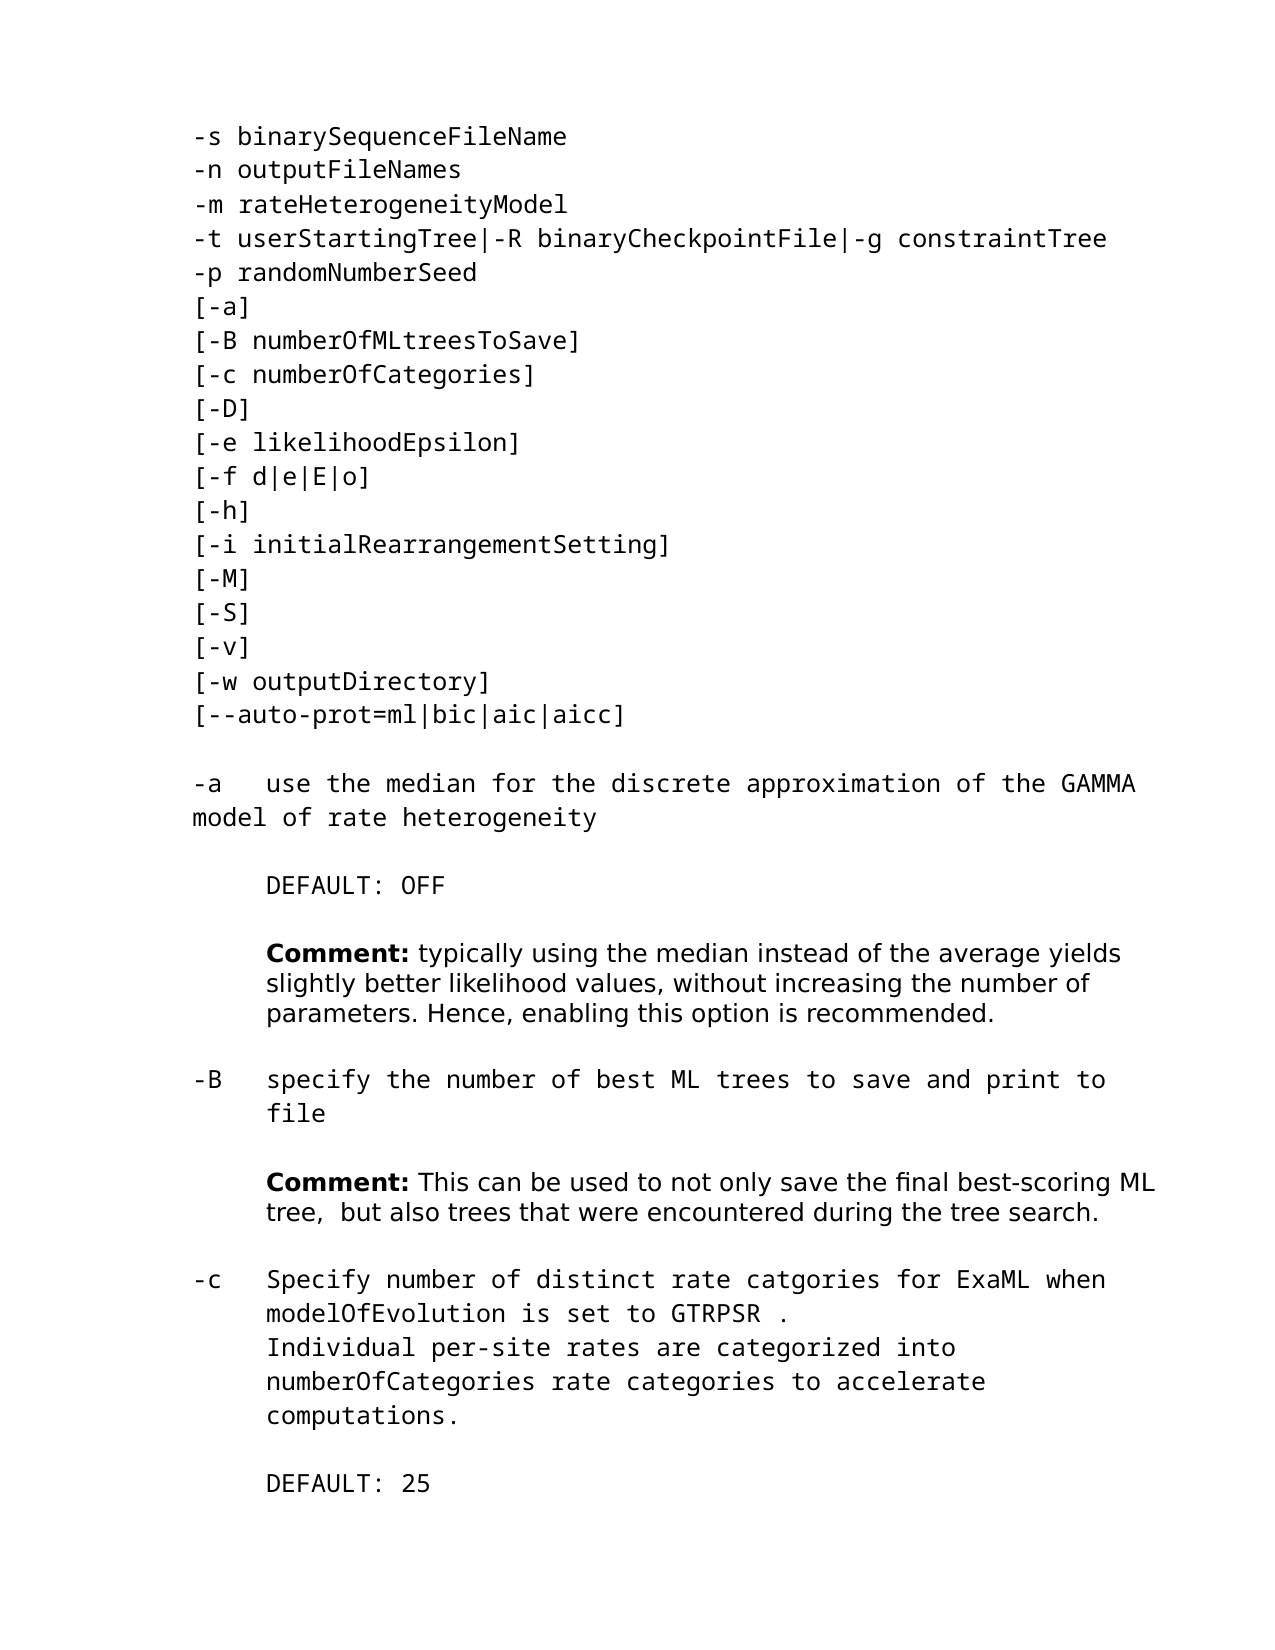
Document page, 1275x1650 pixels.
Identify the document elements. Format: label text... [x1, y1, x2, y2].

text tree, but also trees that were encountered during the tree search. [266, 1198, 1157, 1227]
text DEFAULT: 25 [118, 1466, 1157, 1500]
text -n outputFileNames [118, 152, 1157, 186]
text slightly better likelihood values, without increasing the number of [266, 970, 1157, 999]
text [-B numberOfMLtreesToSave] [118, 322, 1157, 357]
text [-f d|e|E|o] [118, 459, 1157, 493]
text -s binarySequenceFileName [118, 118, 1157, 152]
text [--auto-prot=ml|bic|aic|aicc] [118, 697, 1157, 731]
text Comment: typically using the median instead of the average yields [192, 936, 1157, 970]
text [-e likelihoodEpsilon] [118, 425, 1157, 459]
text Individual per-site rates are categorized into numberOfCategories rate categories to accelerate computations. [118, 1330, 1157, 1432]
text Comment: This can be used to not only save the final best-scoring ML [192, 1164, 1157, 1198]
text [-h] [118, 493, 1157, 527]
text [-i initialRearrangementSetting] [118, 527, 1157, 561]
text [-M] [118, 561, 1157, 595]
text -m rateHeterogeneityModel [118, 186, 1157, 220]
text [-c numberOfCategories] [118, 357, 1157, 391]
text [-w outputDirectory] [118, 663, 1157, 697]
text [-v] [118, 629, 1157, 663]
text -t userStartingTree|-R binaryCheckpointFile|-g constraintTree [118, 220, 1157, 254]
text parameters. Hence, enabling this option is recommended. [266, 999, 1157, 1028]
text [-a] [118, 288, 1157, 322]
text -c Specify number of distinct rate catgories for ExaML when modelOfEvolution is set to GTRPSR . [118, 1262, 1157, 1330]
text -a use the median for the discrete approximation of the GAMMA model of rate heterogeneity [118, 765, 1157, 833]
text -B specify the number of best ML trees to save and print to file [118, 1062, 1157, 1130]
text -p randomNumberSeed [118, 254, 1157, 288]
text [-D] [118, 391, 1157, 425]
text [-S] [118, 595, 1157, 629]
text DEFAULT: OFF [118, 867, 1157, 902]
